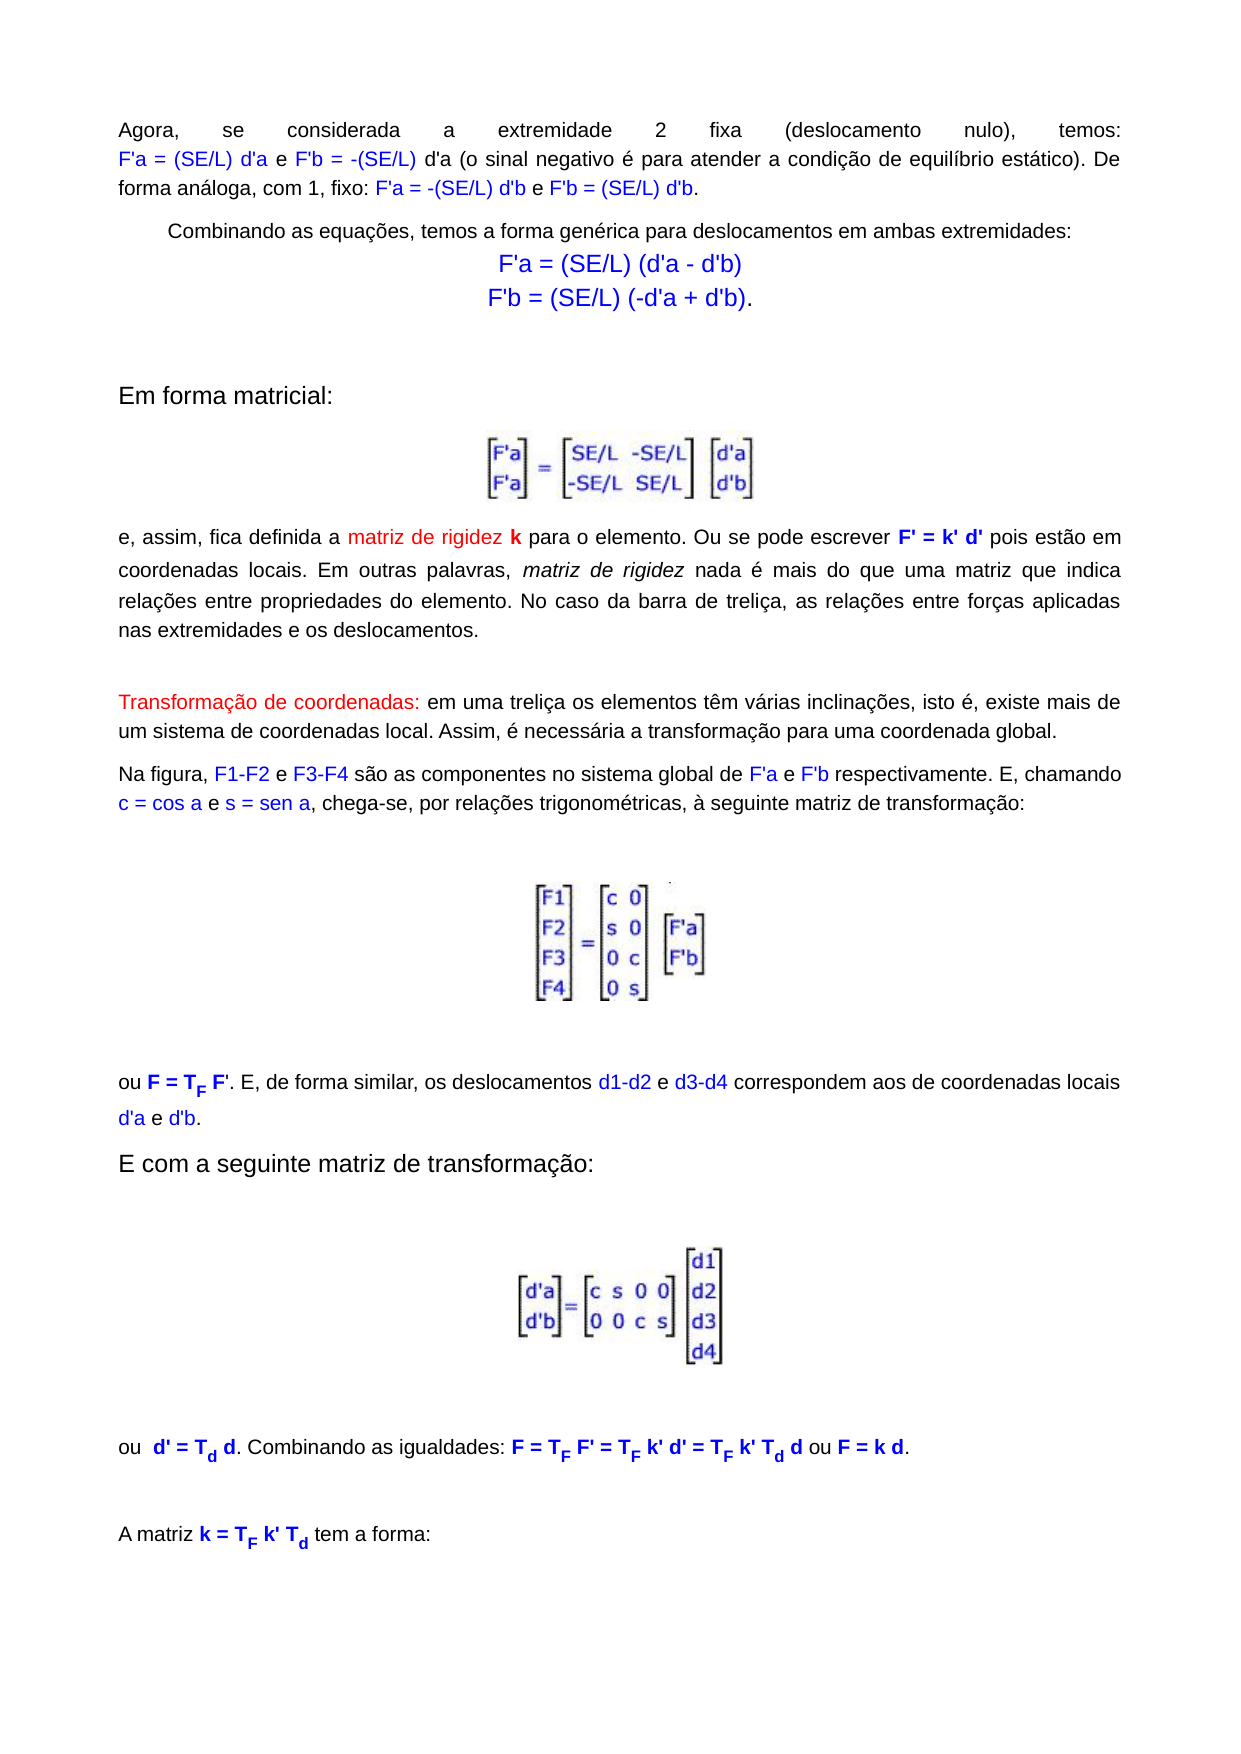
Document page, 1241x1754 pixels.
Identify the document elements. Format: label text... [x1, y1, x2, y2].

text e, assim, fica definida a matriz de rigidez k para o elemento. Ou se pode escrever F' = k' d' pois estão em coordenadas locais. Em outras palavras, matriz de rigidez nada é mais do que uma matriz que indica relações entre propriedades do elemento. No caso da barra de treliça, as relações entre forças aplicadas nas extremidades e os deslocamentos. [118, 525, 1122, 642]
picture [533, 882, 707, 1001]
text ou F = TF F'. E, de forma similar, os deslocamentos d1-d2 e d3-d4 correspondem aos de coordenadas locais d'a e d'b. [118, 1069, 1122, 1129]
text Combinando as equações, temos a forma genérica para deslocamentos em ambas extremidades: F'a = (SE/L) (d'a - d'b) F'b = (SE/L) (-d'a + d'b). [118, 219, 1122, 312]
text Agora, se considerada a extremidade 2 fixa (deslocamento nulo), temos: F'a = (SE/L) d'a e F'b = -(SE/L) d'a (o sinal negativo é para atender a condição de equilíbrio estático). De forma análoga, com 1, fixo: F'a = -(SE/L) d'b e F'b = (SE/L) d'b. [118, 118, 1122, 199]
text ou d' = Td d. Combinando as igualdades: F = TF F' = TF k' d' = TF k' Td d ou F = k d. [118, 1435, 1122, 1466]
text E com a seguinte matriz de transformação: [118, 1149, 1122, 1177]
text A matriz k = TF k' Td tem a forma: [118, 1487, 1122, 1552]
text Transformação de coordenadas: em uma treliça os elementos têm várias inclinações, isto é, existe mais de um sistema de coordenadas local. Assim, é necessária a transformação para uma coordenada global. [118, 661, 1122, 742]
picture [485, 430, 755, 505]
text Em forma matricial: [118, 381, 1122, 410]
picture [516, 1246, 724, 1366]
text Na figura, F1-F2 e F3-F4 são as componentes no sistema global de F'a e F'b respectivamente. E, chamando c = cos a e s = sen a, chega-se, por relações trigonométricas, à seguinte matriz de transformação: [118, 762, 1122, 814]
